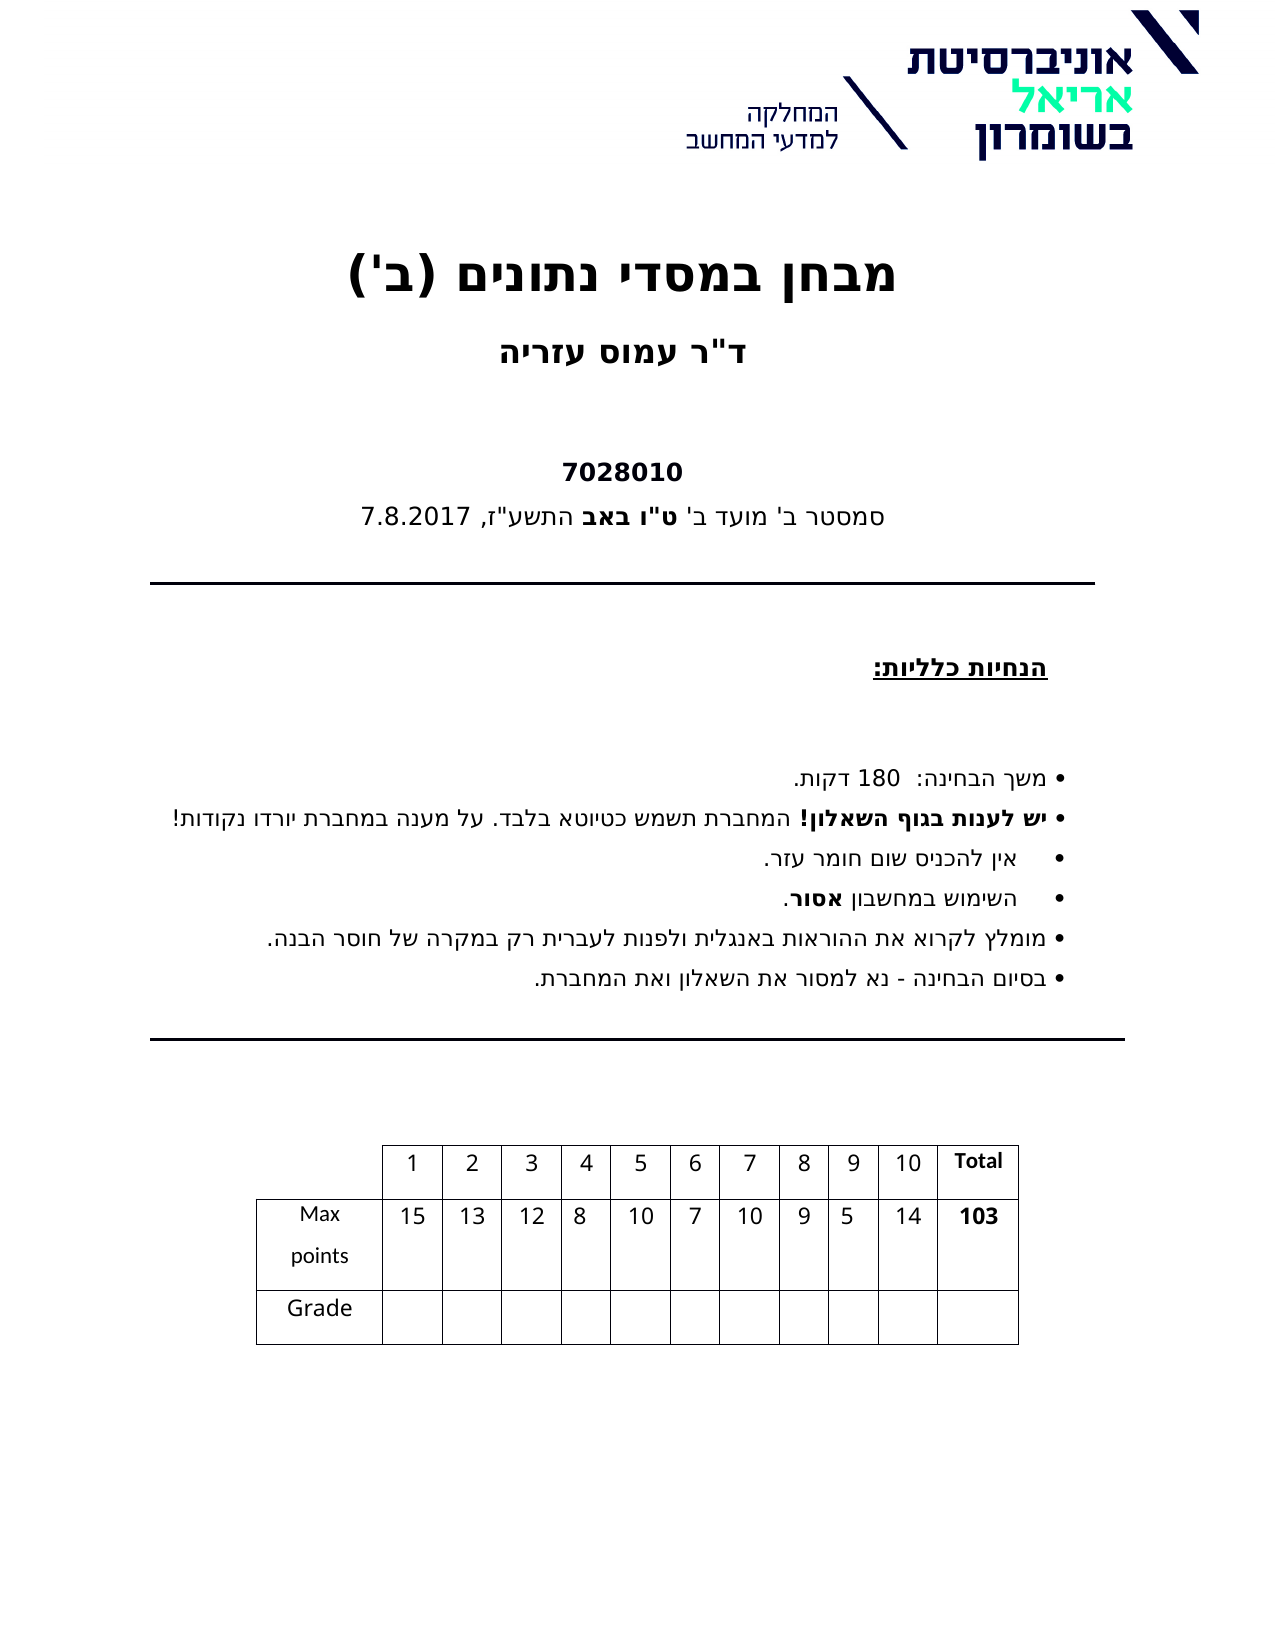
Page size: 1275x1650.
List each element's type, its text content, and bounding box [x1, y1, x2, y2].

table_cell [829, 1291, 878, 1343]
table_cell 9 [780, 1200, 828, 1290]
text ד"ר עמוס עזריה [150, 332, 1095, 371]
table_header 4 [562, 1146, 610, 1198]
table_header 10 [879, 1146, 937, 1198]
table_cell [383, 1291, 442, 1343]
text הנחיות כלליות: [150, 653, 1047, 682]
table_cell 15 [383, 1200, 442, 1290]
list השימוש במחשבון אסור. [150, 885, 1056, 911]
text סמסטר ב' מועד ב' ט"ו באב התשע"ז, 7.8.2017 [150, 502, 1095, 531]
list אין להכניס שום חומר עזר. [150, 845, 1056, 871]
list בסיום הבחינה - נא למסור את השאלון ואת המחברת. [150, 965, 1056, 991]
table_header 9 [829, 1146, 878, 1198]
list מומלץ לקרוא את ההוראות באנגלית ולפנות לעברית רק במקרה של חוסר הבנה. [150, 925, 1056, 951]
table_cell [611, 1291, 670, 1343]
text 7028010 [150, 458, 1095, 488]
table_header 8 [780, 1146, 828, 1198]
table_header 7 [720, 1146, 779, 1198]
table_cell [720, 1291, 779, 1343]
table_cell [780, 1291, 828, 1343]
table_cell [562, 1291, 610, 1343]
picture [43, 0, 1275, 164]
table_cell Max points [257, 1200, 382, 1290]
table_header Total [938, 1146, 1018, 1198]
list יש לענות בגוף השאלון! המחברת תשמש כטיוטא בלבד. על מענה במחברת יורדו נקודות! [150, 805, 1056, 831]
list משך הבחינה: 180 דקות. [150, 765, 1056, 791]
table_cell 5 [829, 1200, 878, 1290]
table_cell 10 [720, 1200, 779, 1290]
table_cell [502, 1291, 561, 1343]
table_header [256, 1145, 382, 1198]
table_cell 13 [443, 1200, 501, 1290]
table_cell 14 [879, 1200, 937, 1290]
table_header 5 [611, 1146, 670, 1198]
table_cell 7 [671, 1200, 719, 1290]
table_cell 103 [938, 1200, 1018, 1290]
table_header 2 [443, 1146, 501, 1198]
table_cell 8 [562, 1200, 610, 1290]
table_cell [879, 1291, 937, 1343]
table_header 6 [671, 1146, 719, 1198]
table_cell [938, 1291, 1018, 1343]
table_cell 10 [611, 1200, 670, 1290]
table_header 1 [383, 1146, 442, 1198]
table_cell [671, 1291, 719, 1343]
table_cell 12 [502, 1200, 561, 1290]
text מבחן במסדי נתונים (ב') [150, 245, 1095, 303]
table_cell Grade [257, 1291, 382, 1343]
table_cell [443, 1291, 501, 1343]
table_header 3 [502, 1146, 561, 1198]
